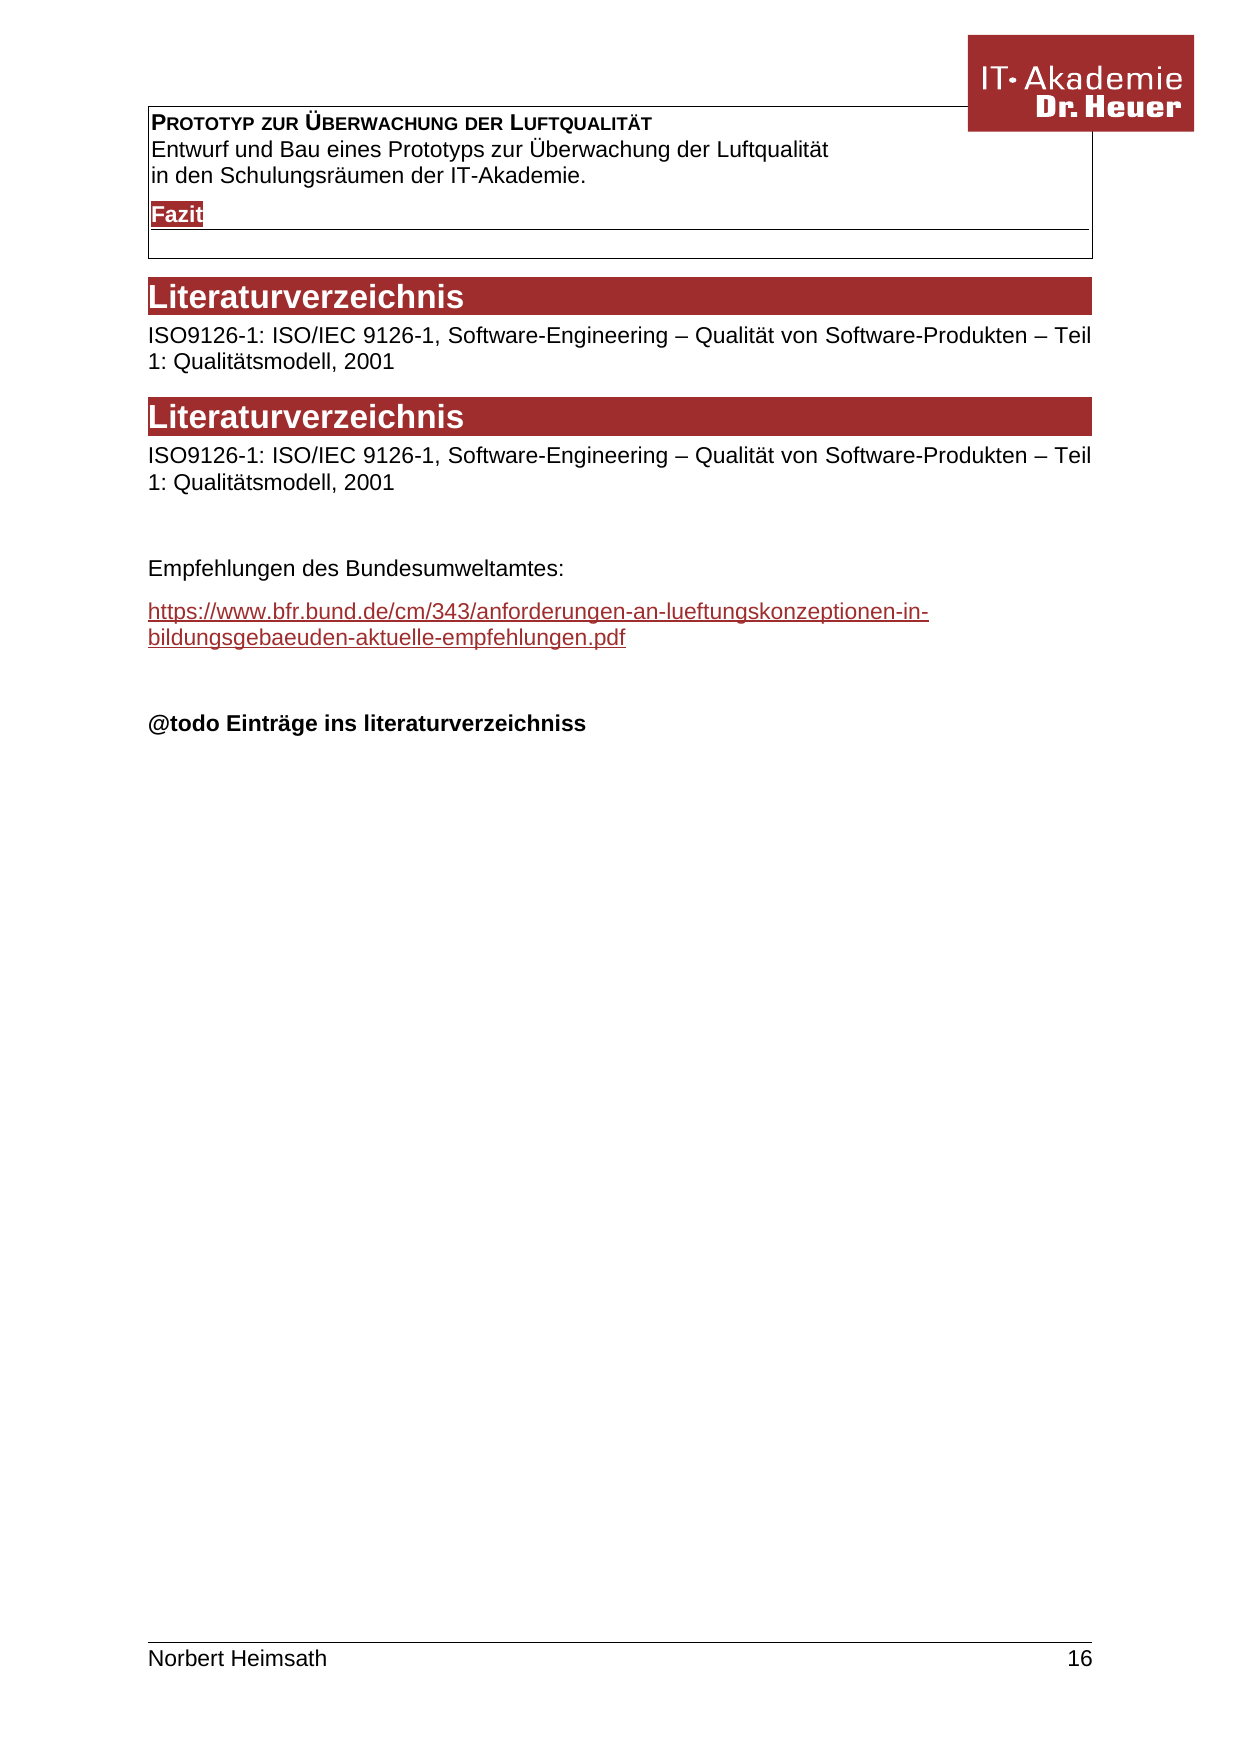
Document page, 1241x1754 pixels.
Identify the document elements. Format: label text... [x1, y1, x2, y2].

subtitle Literaturverzeichnis [148, 397, 1092, 436]
text https://www.bfr.bund.de/cm/343/anforderungen-an-lueftungskonzeptionen-in-bildungsgebaeuden-aktuelle-empfehlungen.pdf [148, 598, 1092, 650]
text Empfehlungen des Bundesumweltamtes: [148, 555, 1092, 581]
text @todo Einträge ins literaturverzeichniss [148, 710, 1092, 736]
text ISO9126-1: ISO/IEC 9126-1, Software-Engineering – Qualität von Software-Produkten – Teil 1: Qualitätsmodell, 2001 [148, 322, 1092, 374]
subtitle Literaturverzeichnis [148, 277, 1092, 315]
text ISO9126-1: ISO/IEC 9126-1, Software-Engineering – Qualität von Software-Produkten – Teil 1: Qualitätsmodell, 2001 [148, 442, 1092, 495]
